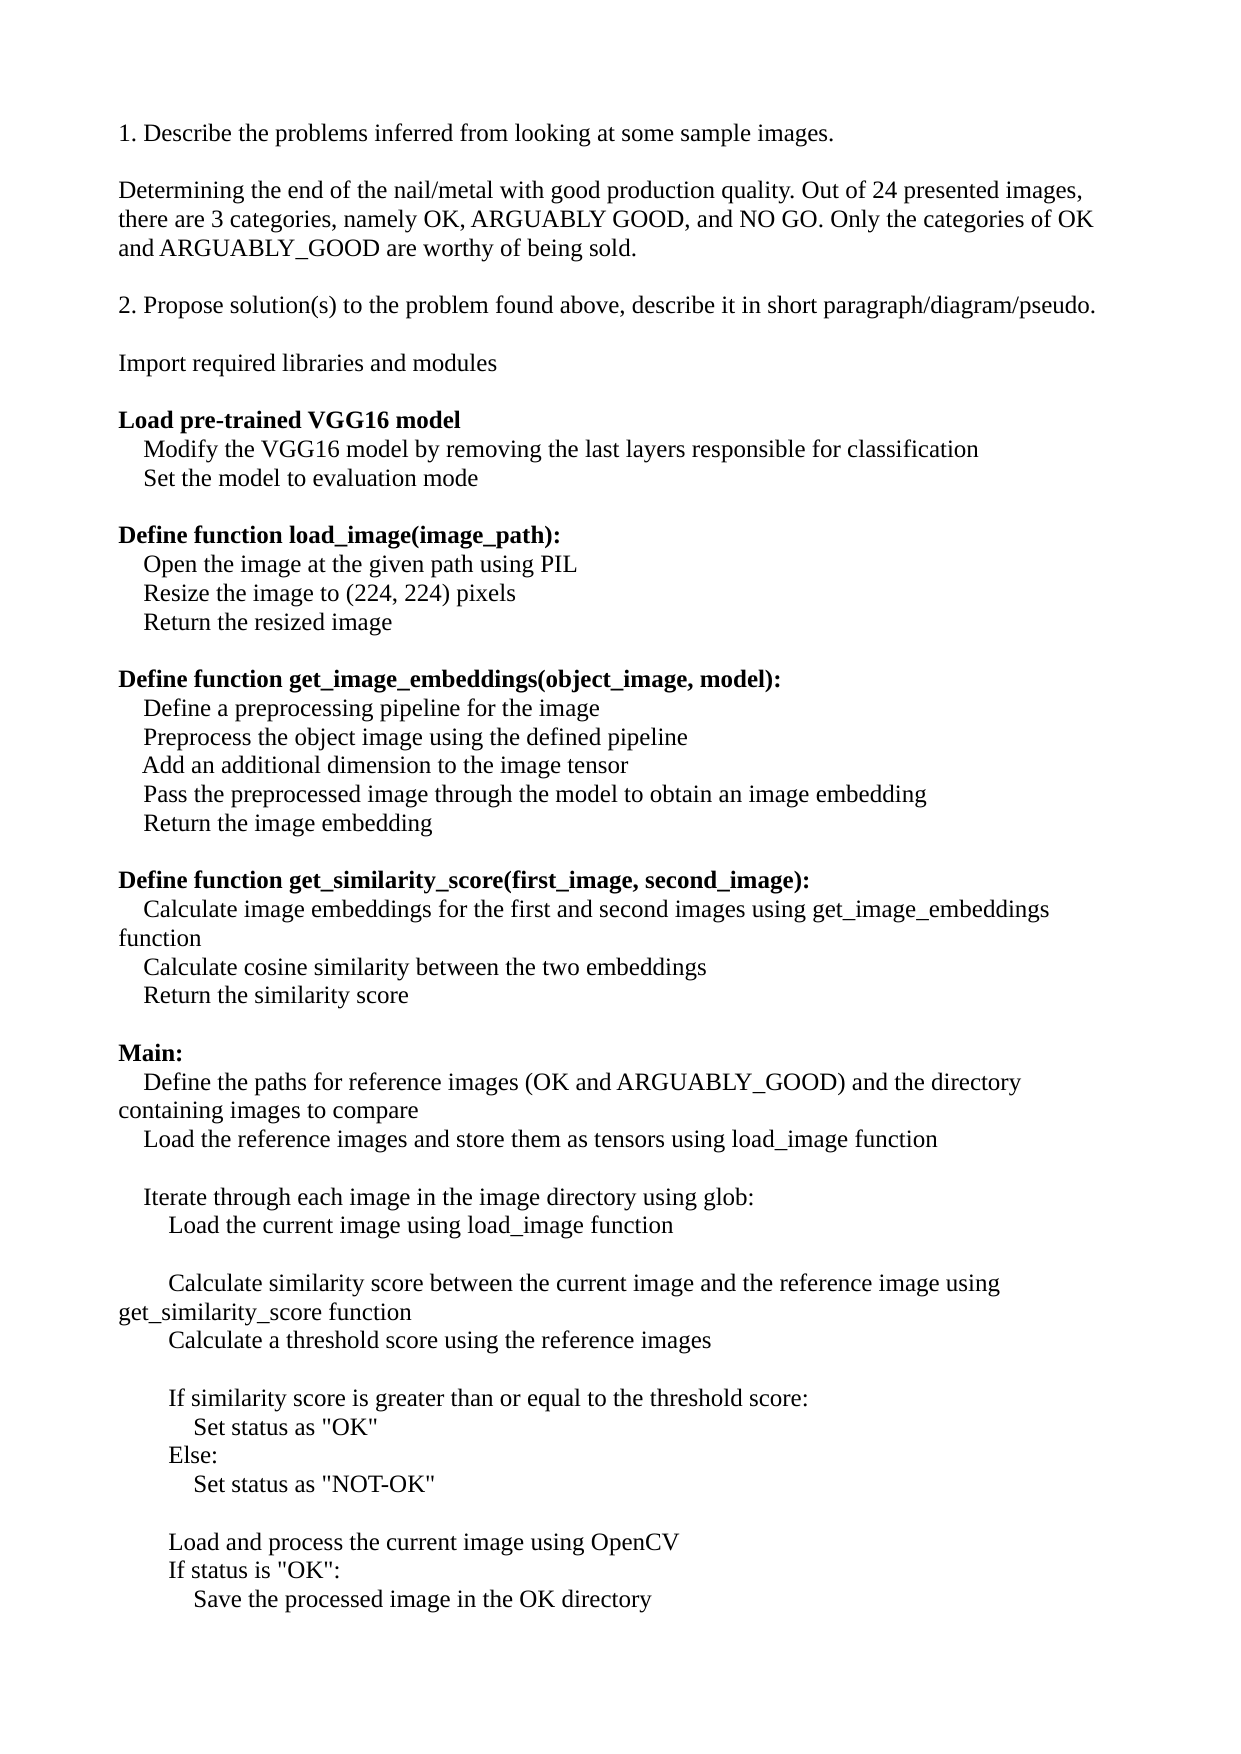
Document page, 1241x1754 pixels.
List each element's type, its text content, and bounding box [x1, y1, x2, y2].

text Calculate cosine similarity between the two embeddings [118, 952, 1122, 981]
text Calculate image embeddings for the first and second images using get_image_embeddings function [118, 894, 1122, 952]
text Define the paths for reference images (OK and ARGUABLY_GOOD) and the directory containing images to compare [118, 1067, 1122, 1124]
text Resize the image to (224, 224) pixels [118, 578, 1122, 607]
text Return the similarity score [118, 981, 1122, 1009]
text 2. Propose solution(s) to the problem found above, describe it in short paragraph/diagram/pseudo. [118, 291, 1122, 319]
text Set the model to evaluation mode [118, 463, 1122, 492]
text Determining the end of the nail/metal with good production quality. Out of 24 presented images, there are 3 categories, namely OK, ARGUABLY GOOD, and NO GO. Only the categories of OK and ARGUABLY_GOOD are worthy of being sold. [118, 176, 1122, 262]
text Define function get_image_embeddings(object_image, model): [118, 664, 1122, 693]
text Load the current image using load_image function [118, 1211, 1122, 1239]
text If status is "OK": [118, 1556, 1122, 1584]
text Import required libraries and modules [118, 348, 1122, 377]
text Define a preprocessing pipeline for the image [118, 693, 1122, 722]
text If similarity score is greater than or equal to the threshold score: [118, 1383, 1122, 1412]
text Preprocess the object image using the defined pipeline [118, 722, 1122, 751]
text Load the reference images and store them as tensors using load_image function [118, 1124, 1122, 1153]
text Save the processed image in the OK directory [118, 1584, 1122, 1613]
text Load and process the current image using OpenCV [118, 1527, 1122, 1556]
text Open the image at the given path using PIL [118, 549, 1122, 578]
text Define function get_similarity_score(first_image, second_image): [118, 866, 1122, 894]
text Define function load_image(image_path): [118, 521, 1122, 549]
text Return the image embedding [118, 808, 1122, 837]
text Else: [118, 1441, 1122, 1469]
text Calculate similarity score between the current image and the reference image using get_similarity_score function [118, 1268, 1122, 1326]
text 1. Describe the problems inferred from looking at some sample images. [118, 118, 1122, 147]
text Return the resized image [118, 607, 1122, 636]
text Set status as "NOT-OK" [118, 1469, 1122, 1498]
text Add an additional dimension to the image tensor [118, 751, 1122, 779]
text Calculate a threshold score using the reference images [118, 1326, 1122, 1354]
text Set status as "OK" [118, 1412, 1122, 1441]
text Pass the preprocessed image through the model to obtain an image embedding [118, 779, 1122, 808]
text Main: [118, 1038, 1122, 1067]
text Load pre-trained VGG16 model [118, 406, 1122, 434]
text Iterate through each image in the image directory using glob: [118, 1182, 1122, 1211]
text Modify the VGG16 model by removing the last layers responsible for classification [118, 434, 1122, 463]
